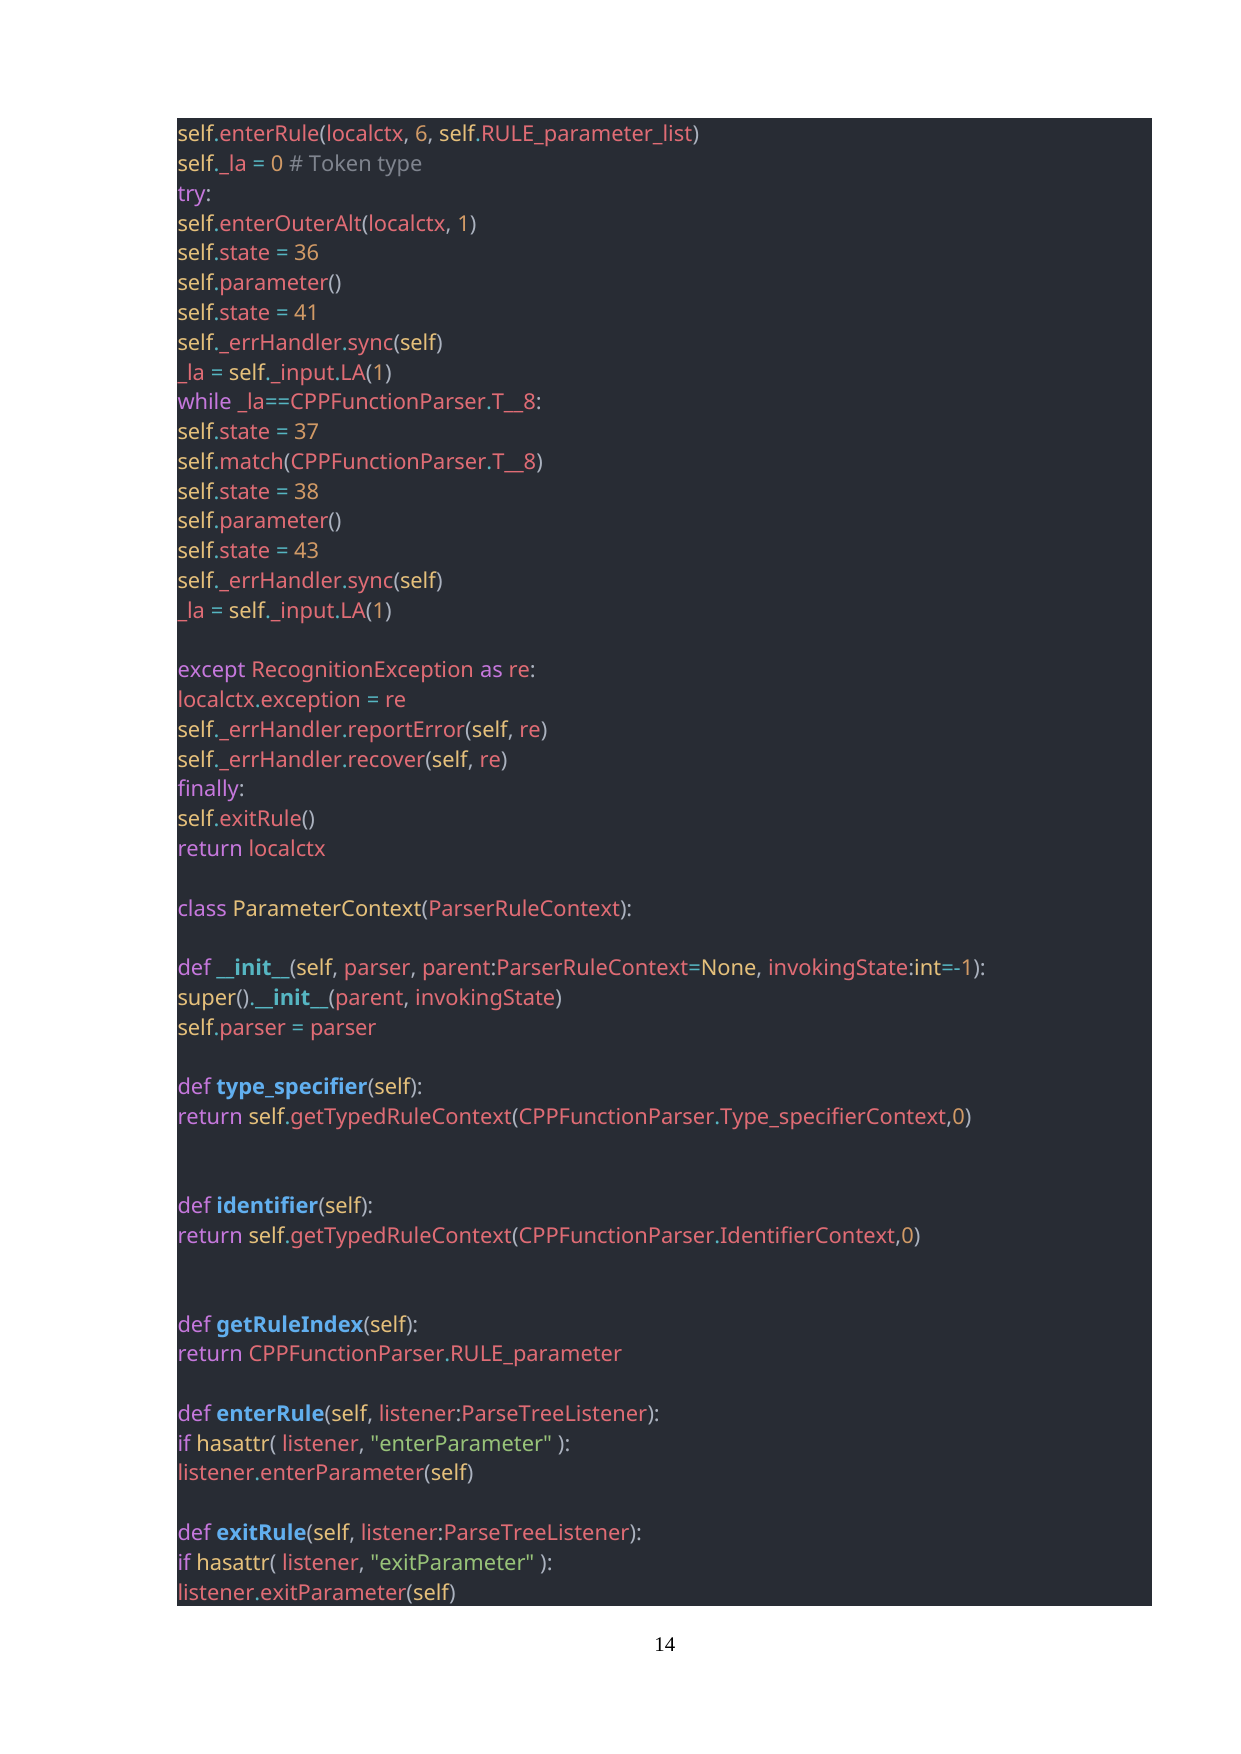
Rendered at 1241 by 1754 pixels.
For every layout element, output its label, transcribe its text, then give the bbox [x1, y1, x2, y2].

text self._errHandler.recover(self, re) [177, 744, 1152, 773]
text listener.exitParameter(self) [177, 1576, 1152, 1606]
text if hasattr( listener, "enterParameter" ): [177, 1428, 1152, 1457]
text def getRuleIndex(self): [177, 1308, 1152, 1338]
text def identifier(self): [177, 1190, 1152, 1219]
text self.state = 37 [177, 416, 1152, 446]
text localctx.exception = re [177, 684, 1152, 714]
text self.exitRule() [177, 803, 1152, 833]
text def __init__(self, parser, parent:ParserRuleContext=None, invokingState:int=-1): [177, 952, 1152, 982]
text self.state = 36 [177, 237, 1152, 267]
text finally: [177, 773, 1152, 803]
text self.parser = parser [177, 1012, 1152, 1041]
text self.state = 38 [177, 476, 1152, 505]
text return self.getTypedRuleContext(CPPFunctionParser.Type_specifierContext,0) [177, 1101, 1152, 1131]
text self._la = 0 # Token type [177, 148, 1152, 178]
text super().__init__(parent, invokingState) [177, 982, 1152, 1012]
text listener.enterParameter(self) [177, 1457, 1152, 1487]
text self._errHandler.sync(self) [177, 565, 1152, 595]
text self._errHandler.sync(self) [177, 327, 1152, 356]
text self.parameter() [177, 505, 1152, 535]
text self._errHandler.reportError(self, re) [177, 714, 1152, 744]
text self.parameter() [177, 267, 1152, 297]
text _la = self._input.LA(1) [177, 595, 1152, 624]
text class ParameterContext(ParserRuleContext): [177, 892, 1152, 922]
text self.state = 41 [177, 297, 1152, 327]
text if hasattr( listener, "exitParameter" ): [177, 1547, 1152, 1576]
text return localctx [177, 833, 1152, 863]
text def exitRule(self, listener:ParseTreeListener): [177, 1517, 1152, 1547]
text self.enterOuterAlt(localctx, 1) [177, 207, 1152, 237]
text def enterRule(self, listener:ParseTreeListener): [177, 1398, 1152, 1428]
text try: [177, 178, 1152, 207]
text _la = self._input.LA(1) [177, 356, 1152, 386]
text self.match(CPPFunctionParser.T__8) [177, 446, 1152, 476]
text while _la==CPPFunctionParser.T__8: [177, 386, 1152, 416]
text self.enterRule(localctx, 6, self.RULE_parameter_list) [177, 118, 1152, 148]
text except RecognitionException as re: [177, 654, 1152, 684]
text return CPPFunctionParser.RULE_parameter [177, 1338, 1152, 1368]
text def type_specifier(self): [177, 1071, 1152, 1101]
text return self.getTypedRuleContext(CPPFunctionParser.IdentifierContext,0) [177, 1219, 1152, 1249]
text self.state = 43 [177, 535, 1152, 565]
